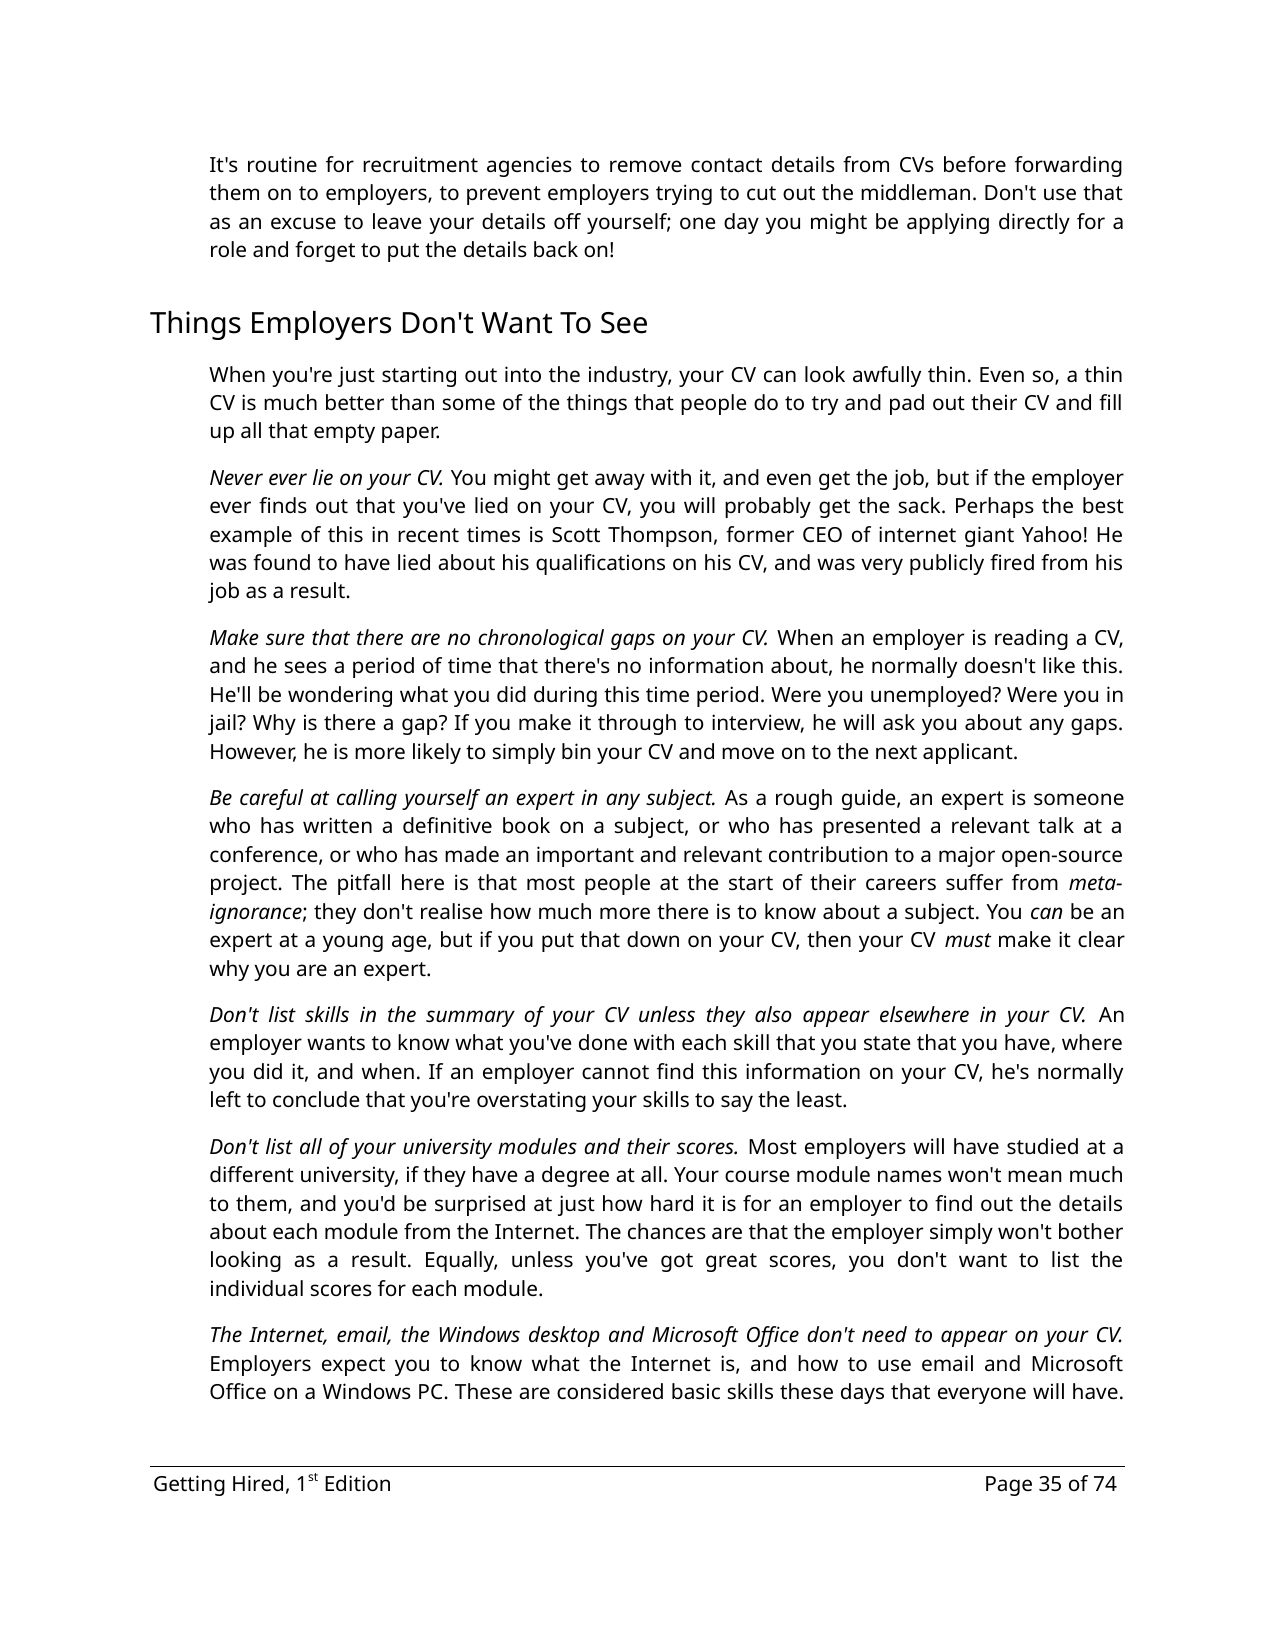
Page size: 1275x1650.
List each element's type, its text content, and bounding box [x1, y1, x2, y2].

text When you're just starting out into the industry, your CV can look awfully thin. Even so, a thin CV is much better than some of the things that people do to try and pad out their CV and fill up all that empty paper. [209, 360, 1125, 445]
subtitle Things Employers Don't Want To See [150, 302, 1125, 342]
text The Internet, email, the Windows desktop and Microsoft Office don't need to appear on your CV. Employers expect you to know what the Internet is, and how to use email and Microsoft Office on a Windows PC. These are considered basic skills these days that everyone will have. [209, 1320, 1125, 1406]
text Don't list skills in the summary of your CV unless they also appear elsewhere in your CV. An employer wants to know what you've done with each skill that you state that you have, where you did it, and when. If an employer cannot find this information on your CV, he's normally left to conclude that you're overstating your skills to say the least. [209, 1000, 1125, 1114]
text Never ever lie on your CV. You might get away with it, and even get the job, but if the employer ever finds out that you've lied on your CV, you will probably get the sack. Perhaps the best example of this in recent times is Scott Thompson, former CEO of internet giant Yahoo! He was found to have lied about his qualifications on his CV, and was very publicly fired from his job as a result. [209, 463, 1125, 605]
text Be careful at calling yourself an expert in any subject. As a rough guide, an expert is someone who has written a definitive book on a subject, or who has presented a relevant talk at a conference, or who has made an important and relevant contribution to a major open-source project. The pitfall here is that most people at the start of their careers suffer from meta-ignorance; they don't realise how much more there is to know about a subject. You can be an expert at a young age, but if you put that down on your CV, then your CV must make it clear why you are an expert. [209, 783, 1125, 982]
text Don't list all of your university modules and their scores. Most employers will have studied at a different university, if they have a degree at all. Your course module names won't mean much to them, and you'd be surprised at just how hard it is for an employer to find out the details about each module from the Internet. The chances are that the employer simply won't bother looking as a result. Equally, unless you've got great scores, you don't want to list the individual scores for each module. [209, 1132, 1125, 1302]
text It's routine for recruitment agencies to remove contact details from CVs before forwarding them on to employers, to prevent employers trying to cut out the middleman. Don't use that as an excuse to leave your details off yourself; one day you might be applying directly for a role and forget to put the details back on! [209, 150, 1125, 264]
text Make sure that there are no chronological gaps on your CV. When an employer is reading a CV, and he sees a period of time that there's no information about, he normally doesn't like this. He'll be wondering what you did during this time period. Were you unemployed? Were you in jail? Why is there a gap? If you make it through to interview, he will ask you about any gaps. However, he is more likely to simply bin your CV and move on to the next applicant. [209, 623, 1125, 765]
